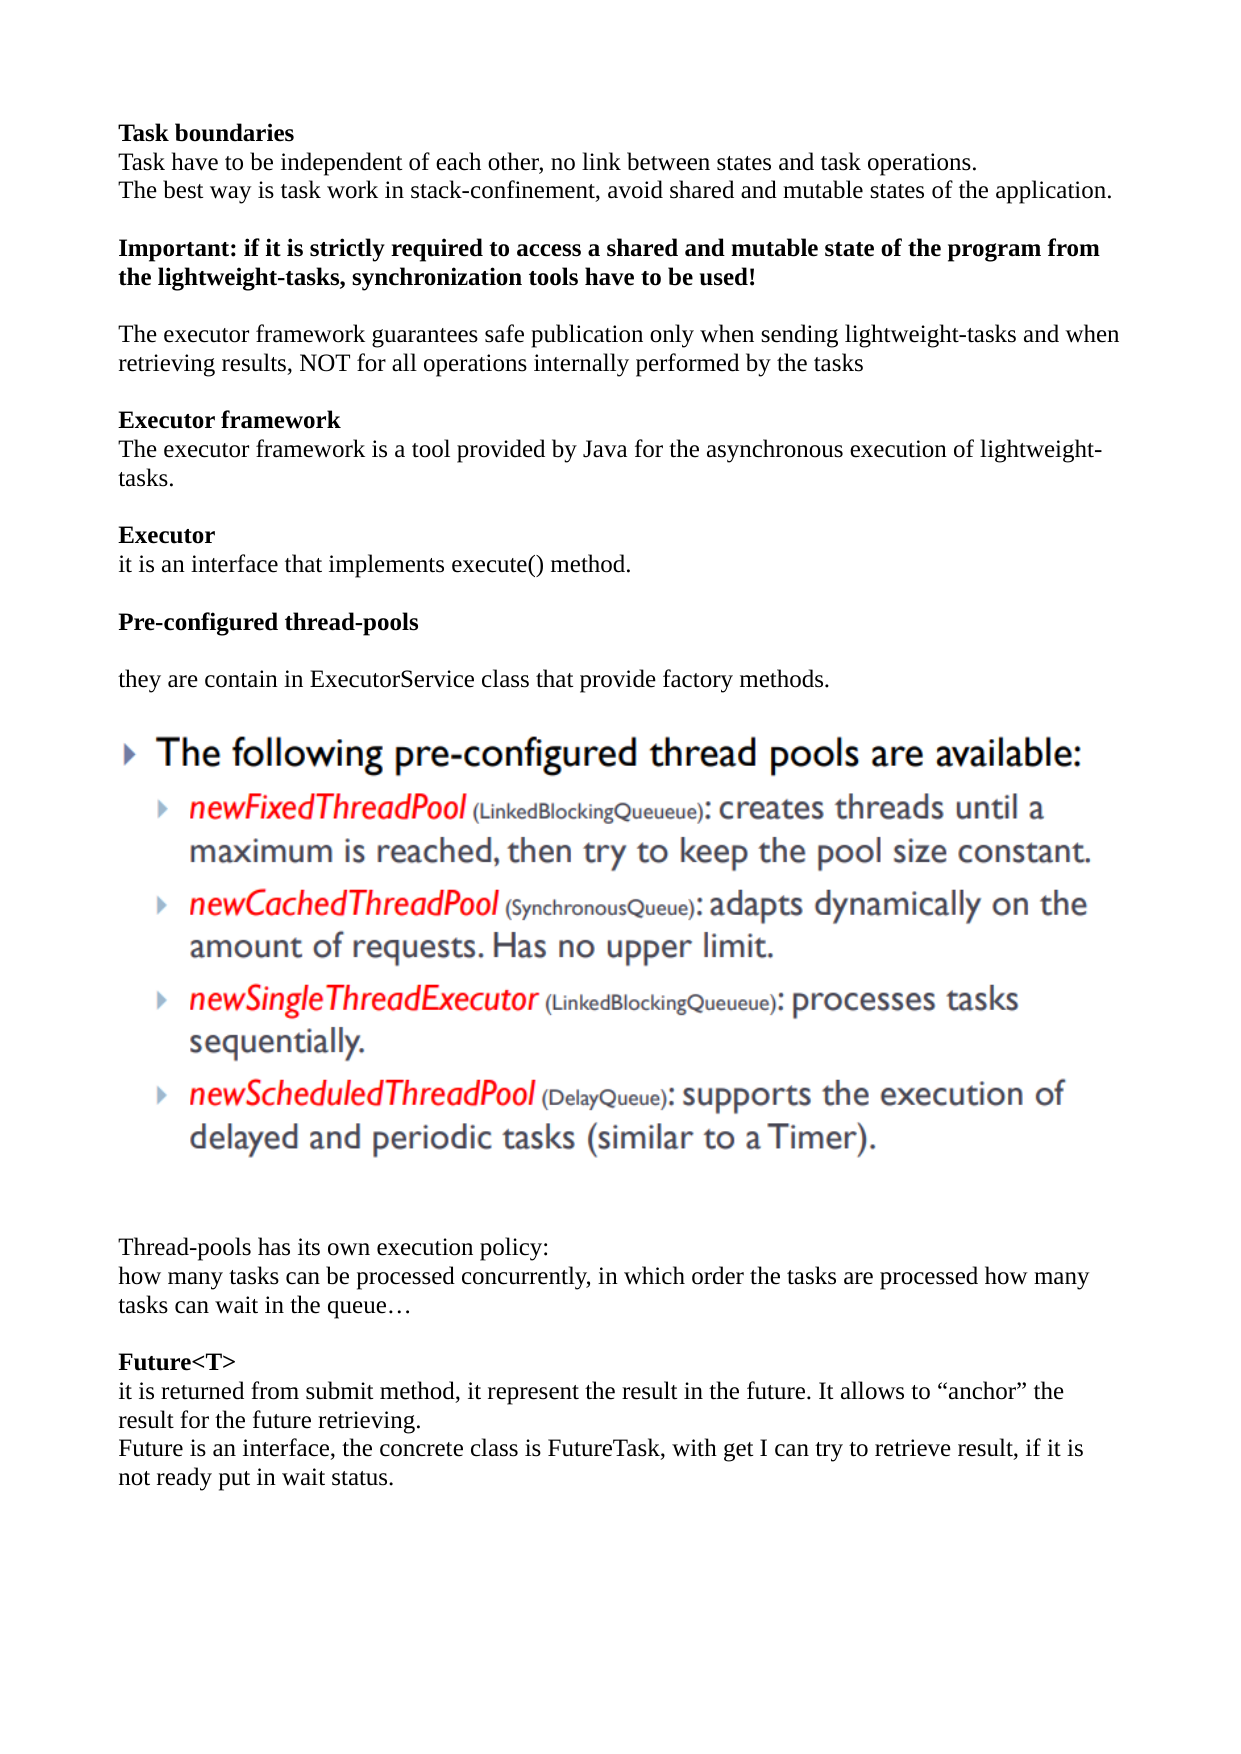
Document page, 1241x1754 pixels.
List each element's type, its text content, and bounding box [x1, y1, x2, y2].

text Task have to be independent of each other, no link between states and task operations. [118, 147, 1122, 176]
text Future<T> [118, 1347, 1122, 1376]
text The executor framework is a tool provided by Java for the asynchronous execution of lightweight-tasks. [118, 434, 1122, 492]
text Pre-configured thread-pools [118, 607, 1122, 636]
text Task boundaries [118, 118, 1122, 147]
text Executor framework [118, 406, 1122, 434]
text it is returned from submit method, it represent the result in the future. It allows to “anchor” the result for the future retrieving. [118, 1376, 1122, 1433]
text they are contain in ExecutorService class that provide factory methods. [118, 664, 1122, 693]
text Executor [118, 521, 1122, 549]
text The best way is task work in stack-confinement, avoid shared and mutable states of the application. [118, 176, 1122, 204]
text Thread-pools has its own execution policy: [118, 1232, 1122, 1261]
text The executor framework guarantees safe publication only when sending lightweight-tasks and when retrieving results, NOT for all operations internally performed by the tasks [118, 319, 1122, 377]
text it is an interface that implements execute() method. [118, 549, 1122, 578]
text Future is an interface, the concrete class is FutureTask, with get I can try to retrieve result, if it is not ready put in wait status. [118, 1433, 1122, 1491]
text Important: if it is strictly required to access a shared and mutable state of the program from the lightweight-tasks, synchronization tools have to be used! [118, 233, 1122, 291]
picture [118, 721, 1123, 1204]
text how many tasks can be processed concurrently, in which order the tasks are processed how many tasks can wait in the queue… [118, 1261, 1122, 1318]
